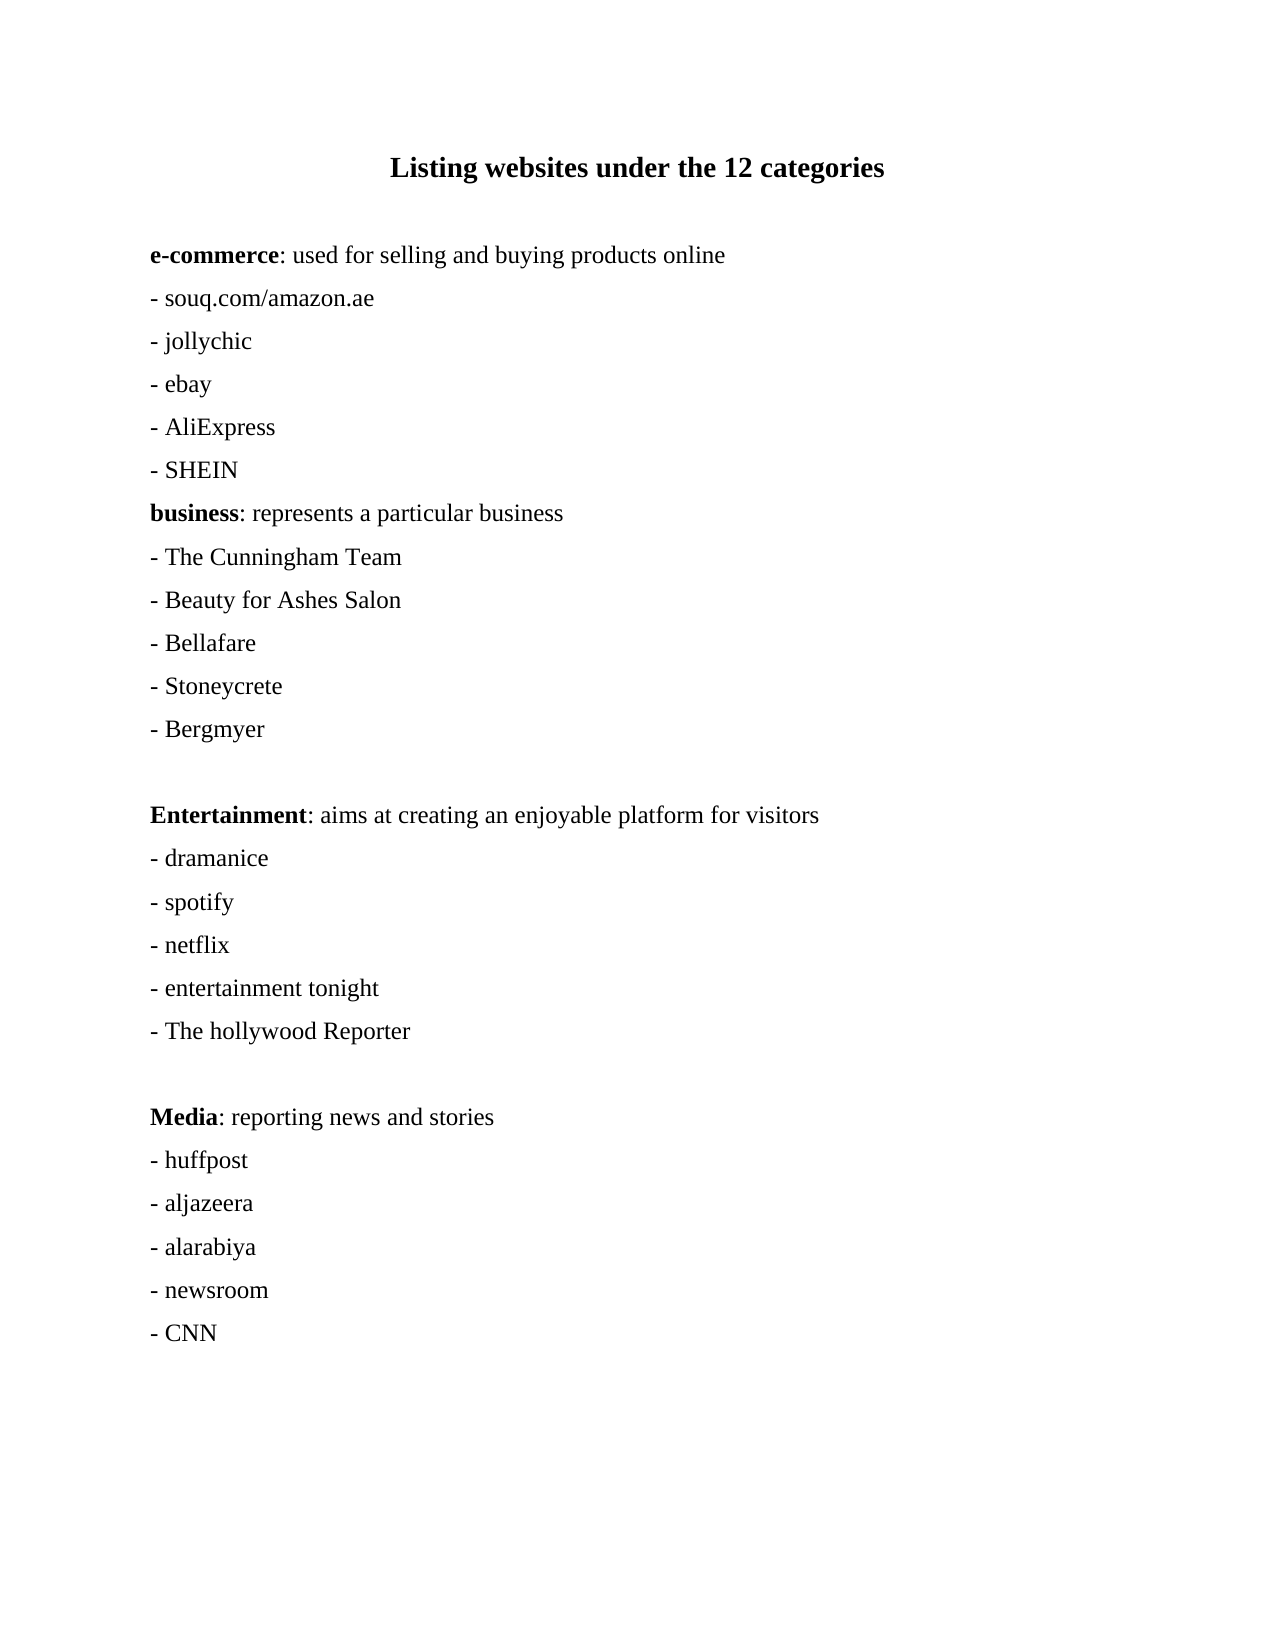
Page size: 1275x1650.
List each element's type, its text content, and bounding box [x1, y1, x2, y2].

text - jollychic [150, 326, 1125, 355]
text - Bergmyer [150, 714, 1125, 743]
text - alarabiya [150, 1232, 1125, 1260]
text - dramanice [150, 843, 1125, 872]
text Media: reporting news and stories [150, 1102, 1125, 1131]
text - SHEIN [150, 455, 1125, 484]
text - entertainment tonight [150, 973, 1125, 1002]
text - The Cunningham Team [150, 542, 1125, 570]
text - Stoneycrete [150, 671, 1125, 700]
text - souq.com/amazon.ae [150, 283, 1125, 312]
text Entertainment: aims at creating an enjoyable platform for visitors [150, 800, 1125, 829]
text business: represents a particular business [150, 498, 1125, 527]
text - newsroom [150, 1275, 1125, 1303]
text e-commerce: used for selling and buying products online [150, 240, 1125, 268]
text - CNN [150, 1318, 1125, 1347]
text - The hollywood Reporter [150, 1016, 1125, 1045]
text - netflix [150, 930, 1125, 958]
text - AliExpress [150, 412, 1125, 441]
text - huffpost [150, 1145, 1125, 1174]
text - Bellafare [150, 628, 1125, 657]
text - ebay [150, 369, 1125, 398]
text - aljazeera [150, 1188, 1125, 1217]
text - Beauty for Ashes Salon [150, 585, 1125, 613]
text - spotify [150, 887, 1125, 915]
text Listing websites under the 12 categories [150, 150, 1125, 183]
